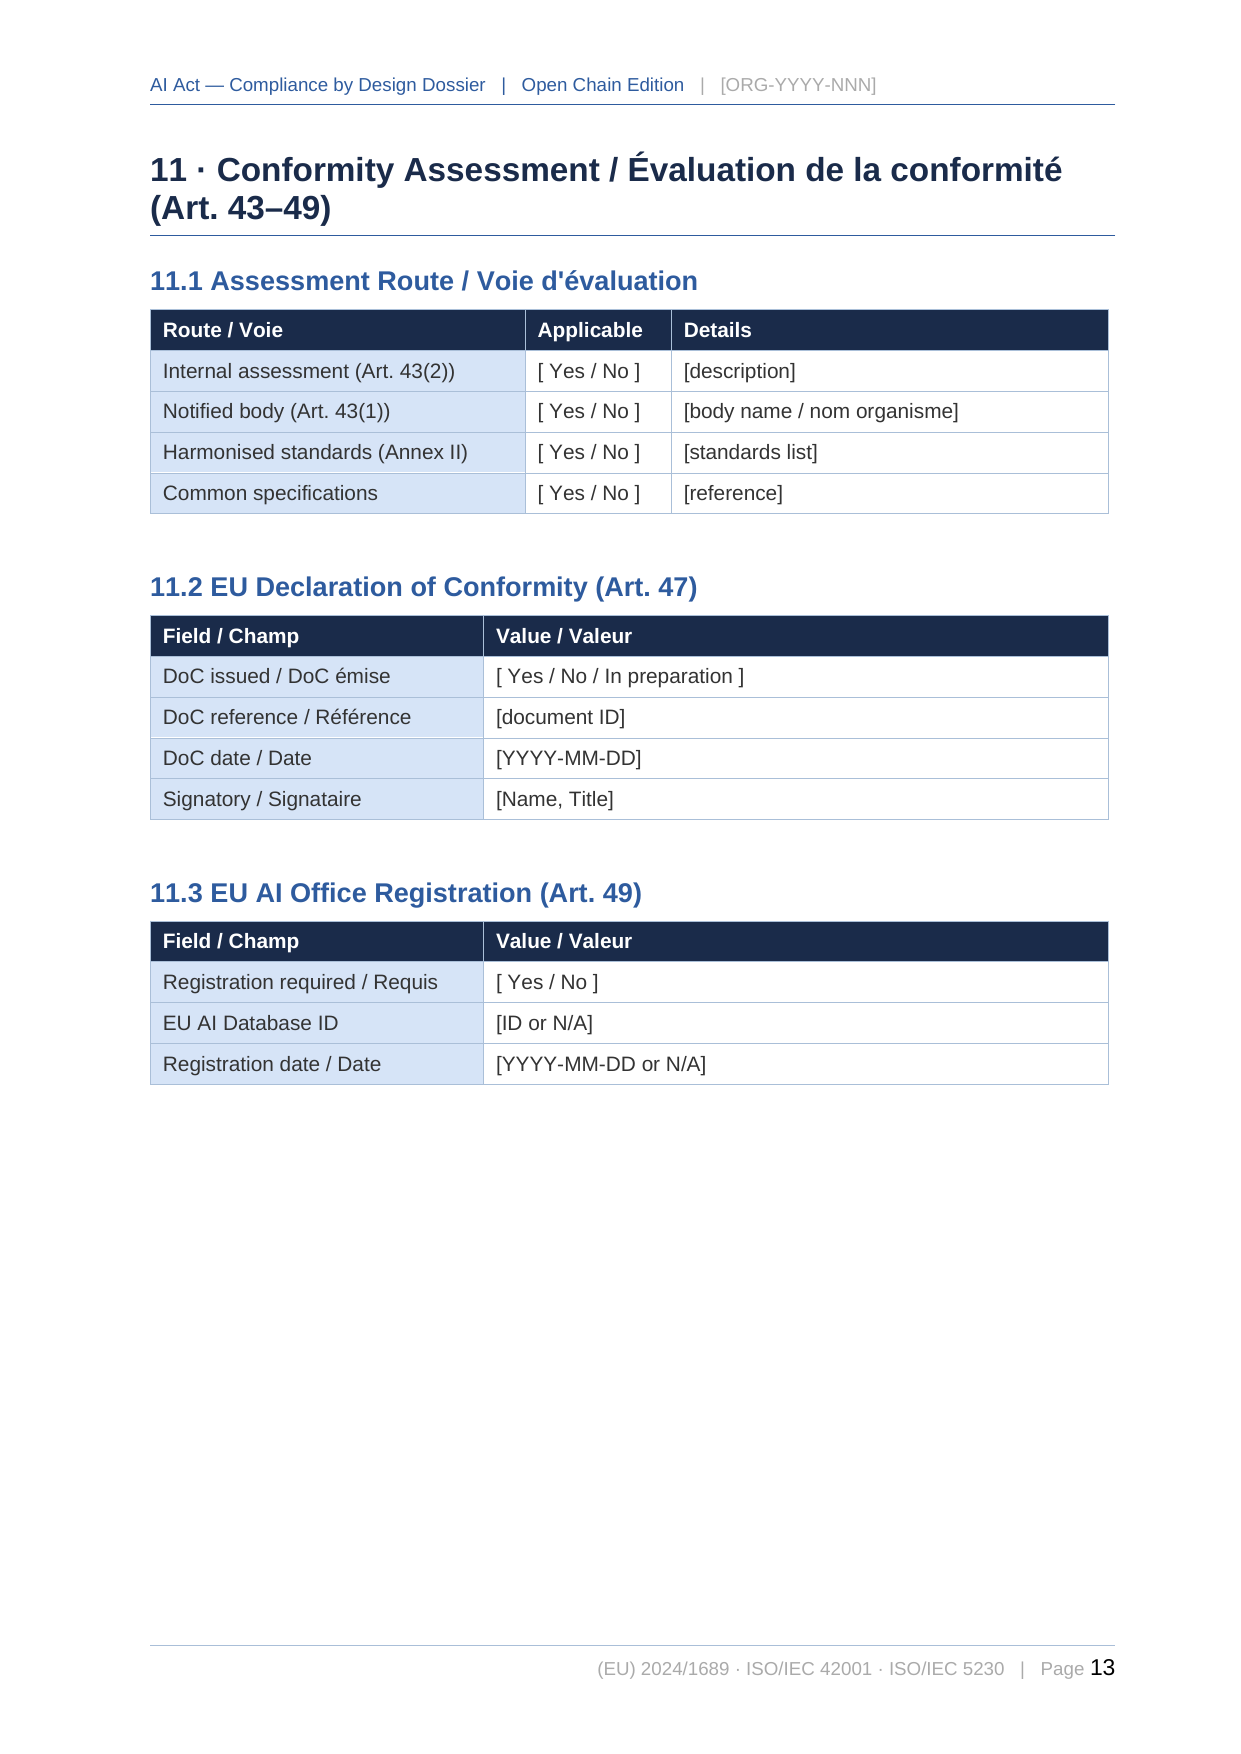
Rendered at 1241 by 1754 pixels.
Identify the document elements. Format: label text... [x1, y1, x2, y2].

table_header Field / Champ [151, 922, 483, 961]
table_header Applicable [526, 310, 671, 350]
table_cell [ Yes / No ] [526, 474, 671, 513]
table_cell Signatory / Signataire [151, 779, 483, 819]
table_header Route / Voie [151, 310, 525, 350]
table_cell [ Yes / No ] [484, 962, 1108, 1002]
table_cell [body name / nom organisme] [672, 392, 1108, 432]
table_cell [Name, Title] [484, 779, 1108, 819]
table_header Field / Champ [151, 616, 483, 656]
table_cell Registration date / Date [151, 1044, 483, 1084]
subtitle 11 · Conformity Assessment / Évaluation de la conformité (Art. 43–49) [150, 150, 1115, 235]
subtitle 11.2 EU Declaration of Conformity (Art. 47) [150, 571, 1115, 602]
table_cell Registration required / Requis [151, 962, 483, 1002]
table_cell DoC reference / Référence [151, 698, 483, 737]
table_cell [standards list] [672, 433, 1108, 472]
table_header Value / Valeur [484, 922, 1108, 961]
table_cell Common specifications [151, 474, 525, 513]
table_cell [YYYY-MM-DD or N/A] [484, 1044, 1108, 1084]
subtitle 11.1 Assessment Route / Voie d'évaluation [150, 265, 1115, 297]
table_header Details [672, 310, 1108, 350]
table_cell [ Yes / No ] [526, 351, 671, 391]
table_cell EU AI Database ID [151, 1003, 483, 1043]
table_cell [ Yes / No ] [526, 392, 671, 432]
subtitle 11.3 EU AI Office Registration (Art. 49) [150, 877, 1115, 908]
table_cell [reference] [672, 474, 1108, 513]
table_header Value / Valeur [484, 616, 1108, 656]
table_cell Notified body (Art. 43(1)) [151, 392, 525, 432]
table_cell [ID or N/A] [484, 1003, 1108, 1043]
table_cell DoC date / Date [151, 739, 483, 778]
table_cell DoC issued / DoC émise [151, 657, 483, 697]
table_cell [ Yes / No ] [526, 433, 671, 472]
table_cell Internal assessment (Art. 43(2)) [151, 351, 525, 391]
table_cell [document ID] [484, 698, 1108, 737]
table_cell [description] [672, 351, 1108, 391]
table_cell Harmonised standards (Annex II) [151, 433, 525, 472]
table_cell [YYYY-MM-DD] [484, 739, 1108, 778]
table_cell [ Yes / No / In preparation ] [484, 657, 1108, 697]
